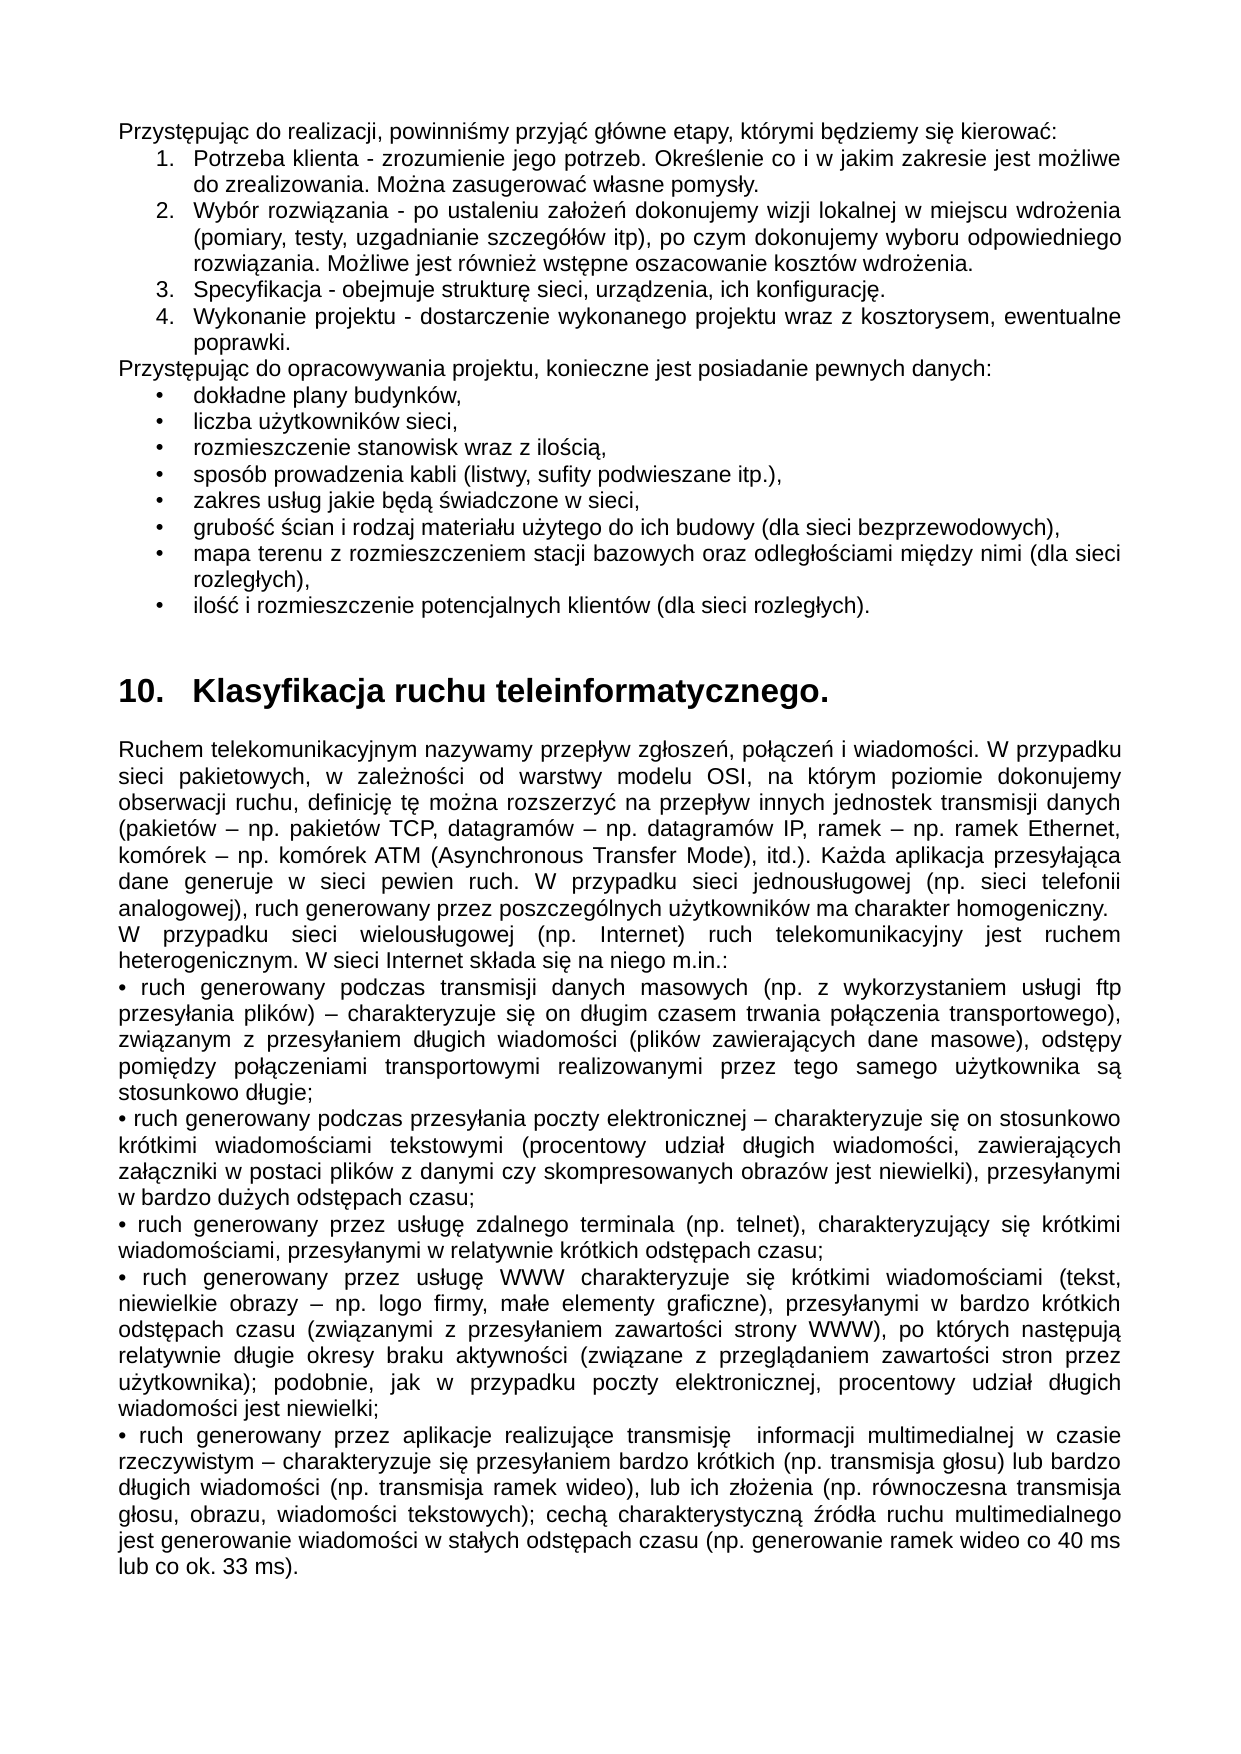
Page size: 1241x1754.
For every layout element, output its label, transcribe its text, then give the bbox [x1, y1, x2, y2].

list ilość i rozmieszczenie potencjalnych klientów (dla sieci rozległych). [156, 592, 1122, 619]
list Specyfikacja - obejmuje strukturę sieci, urządzenia, ich konfigurację. [156, 276, 1122, 303]
text W przypadku sieci wielousługowej (np. Internet) ruch telekomunikacyjny jest ruchem heterogenicznym. W sieci Internet składa się na niego m.in.: [118, 921, 1122, 973]
text • ruch generowany podczas transmisji danych masowych (np. z wykorzystaniem usługi ftp przesyłania plików) – charakteryzuje się on długim czasem trwania połączenia transportowego), związanym z przesyłaniem długich wiadomości (plików zawierających dane masowe), odstępy pomiędzy połączeniami transportowymi realizowanymi przez tego samego użytkownika są stosunkowo długie; [118, 973, 1122, 1105]
text • ruch generowany przez usługę WWW charakteryzuje się krótkimi wiadomościami (tekst, niewielkie obrazy – np. logo firmy, małe elementy graficzne), przesyłanymi w bardzo krótkich odstępach czasu (związanymi z przesyłaniem zawartości strony WWW), po których następują relatywnie długie okresy braku aktywności (związane z przeglądaniem zawartości stron przez użytkownika); podobnie, jak w przypadku poczty elektronicznej, procentowy udział długich wiadomości jest niewielki; [118, 1263, 1122, 1422]
list mapa terenu z rozmieszczeniem stacji bazowych oraz odległościami między nimi (dla sieci rozległych), [156, 540, 1122, 592]
list liczba użytkowników sieci, [156, 408, 1122, 434]
text • ruch generowany przez usługę zdalnego terminala (np. telnet), charakteryzujący się krótkimi wiadomościami, przesyłanymi w relatywnie krótkich odstępach czasu; [118, 1211, 1122, 1263]
text • ruch generowany podczas przesyłania poczty elektronicznej – charakteryzuje się on stosunkowo krótkimi wiadomościami tekstowymi (procentowy udział długich wiadomości, zawierających załączniki w postaci plików z danymi czy skompresowanych obrazów jest niewielki), przesyłanymi w bardzo dużych odstępach czasu; [118, 1105, 1122, 1211]
list Potrzeba klienta - zrozumienie jego potrzeb. Określenie co i w jakim zakresie jest możliwe do zrealizowania. Można zasugerować własne pomysły. [156, 144, 1122, 197]
text • ruch generowany przez aplikacje realizujące transmisję informacji multimedialnej w czasie rzeczywistym – charakteryzuje się przesyłaniem bardzo krótkich (np. transmisja głosu) lub bardzo długich wiadomości (np. transmisja ramek wideo), lub ich złożenia (np. równoczesna transmisja głosu, obrazu, wiadomości tekstowych); cechą charakterystyczną źródła ruchu multimedialnego jest generowanie wiadomości w stałych odstępach czasu (np. generowanie ramek wideo co 40 ms lub co ok. 33 ms). [118, 1422, 1122, 1580]
list rozmieszczenie stanowisk wraz z ilością, [156, 434, 1122, 461]
list dokładne plany budynków, [156, 382, 1122, 408]
list sposób prowadzenia kabli (listwy, sufity podwieszane itp.), [156, 461, 1122, 487]
list Wykonanie projektu - dostarczenie wykonanego projektu wraz z kosztorysem, ewentualne poprawki. [156, 303, 1122, 355]
list Wybór rozwiązania - po ustaleniu założeń dokonujemy wizji lokalnej w miejscu wdrożenia (pomiary, testy, uzgadnianie szczegółów itp), po czym dokonujemy wyboru odpowiedniego rozwiązania. Możliwe jest również wstępne oszacowanie kosztów wdrożenia. [156, 197, 1122, 276]
text Przystępując do opracowywania projektu, konieczne jest posiadanie pewnych danych: [118, 355, 1122, 382]
list zakres usług jakie będą świadczone w sieci, [156, 487, 1122, 513]
text Przystępując do realizacji, powinniśmy przyjąć główne etapy, którymi będziemy się kierować: [118, 118, 1122, 144]
list grubość ścian i rodzaj materiału użytego do ich budowy (dla sieci bezprzewodowych), [156, 513, 1122, 540]
text Ruchem telekomunikacyjnym nazywamy przepływ zgłoszeń, połączeń i wiadomości. W przypadku sieci pakietowych, w zależności od warstwy modelu OSI, na którym poziomie dokonujemy obserwacji ruchu, definicję tę można rozszerzyć na przepływ innych jednostek transmisji danych (pakietów – np. pakietów TCP, datagramów – np. datagramów IP, ramek – np. ramek Ethernet, komórek – np. komórek ATM (Asynchronous Transfer Mode), itd.). Każda aplikacja przesyłająca dane generuje w sieci pewien ruch. W przypadku sieci jednousługowej (np. sieci telefonii analogowej), ruch generowany przez poszczególnych użytkowników ma charakter homogeniczny. [118, 736, 1122, 921]
text 10. Klasyfikacja ruchu teleinformatycznego. [118, 672, 1122, 710]
